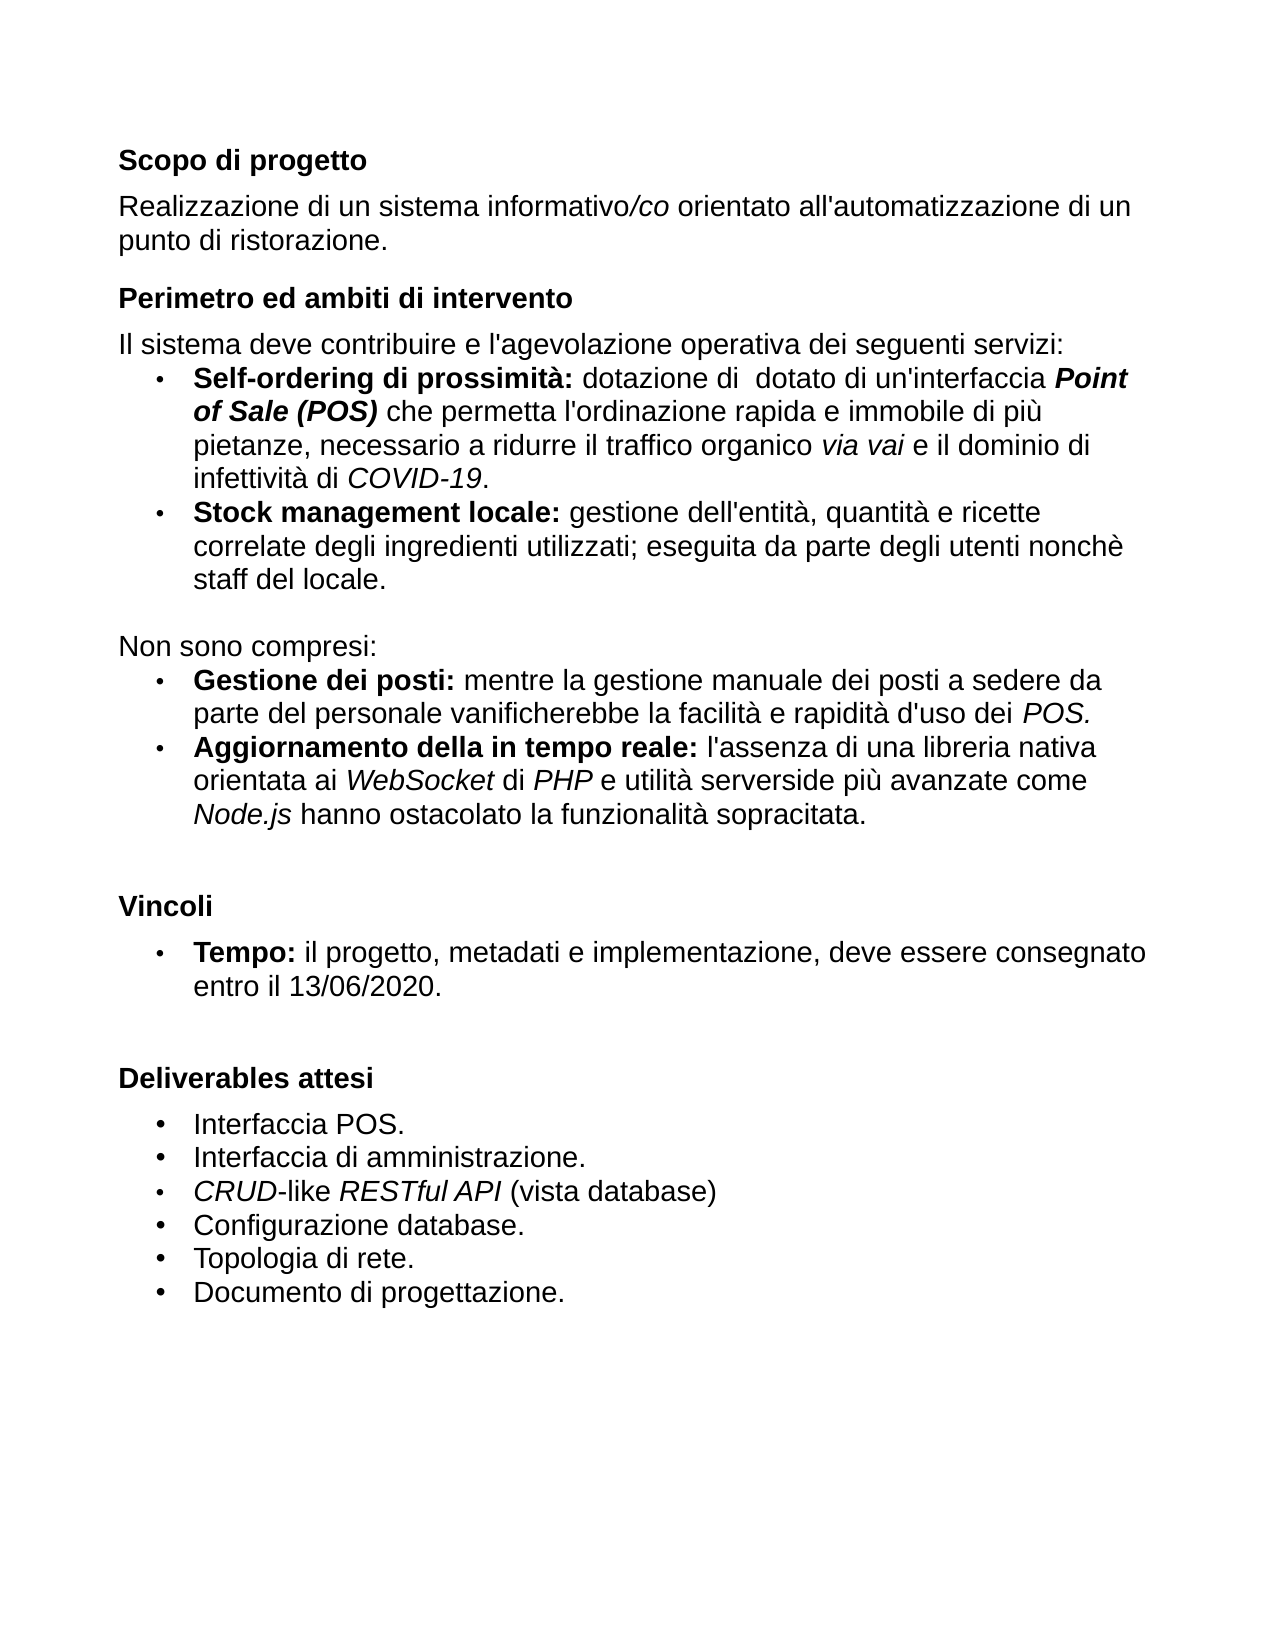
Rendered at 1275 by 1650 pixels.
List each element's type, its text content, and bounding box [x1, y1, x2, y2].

list Interfaccia di amministrazione. [156, 1140, 1157, 1174]
subtitle Deliverables attesi [118, 1061, 1157, 1094]
text Non sono compresi: [118, 596, 1157, 663]
list Gestione dei posti: mentre la gestione manuale dei posti a sedere da parte del personale vanificherebbe la facilità e rapidità d'uso dei POS. [156, 663, 1157, 730]
list Tempo: il progetto, metadati e implementazione, deve essere consegnato entro il 13/06/2020. [156, 935, 1157, 1002]
subtitle Vincoli [118, 889, 1157, 922]
text Realizzazione di un sistema informativo/co orientato all'automatizzazione di un punto di ristorazione. [118, 189, 1157, 256]
text Il sistema deve contribuire e l'agevolazione operativa dei seguenti servizi: [118, 327, 1157, 361]
list Configurazione database. [156, 1208, 1157, 1241]
list Topologia di rete. [156, 1241, 1157, 1275]
list CRUD-like RESTful API (vista database) [156, 1174, 1157, 1208]
list Self-ordering di prossimità: dotazione di dotato di un'interfaccia Point of Sale (POS) che permetta l'ordinazione rapida e immobile di più pietanze, necessario a ridurre il traffico organico via vai e il dominio di infettività di COVID-19. [156, 361, 1157, 495]
subtitle Scopo di progetto [118, 143, 1157, 177]
list Interfaccia POS. [156, 1107, 1157, 1140]
list Stock management locale: gestione dell'entità, quantità e ricette correlate degli ingredienti utilizzati; eseguita da parte degli utenti nonchè staff del locale. [156, 495, 1157, 596]
list Aggiornamento della in tempo reale: l'assenza di una libreria nativa orientata ai WebSocket di PHP e utilità serverside più avanzate come Node.js hanno ostacolato la funzionalità sopracitata. [156, 730, 1157, 830]
list Documento di progettazione. [156, 1275, 1157, 1309]
subtitle Perimetro ed ambiti di intervento [118, 281, 1157, 315]
